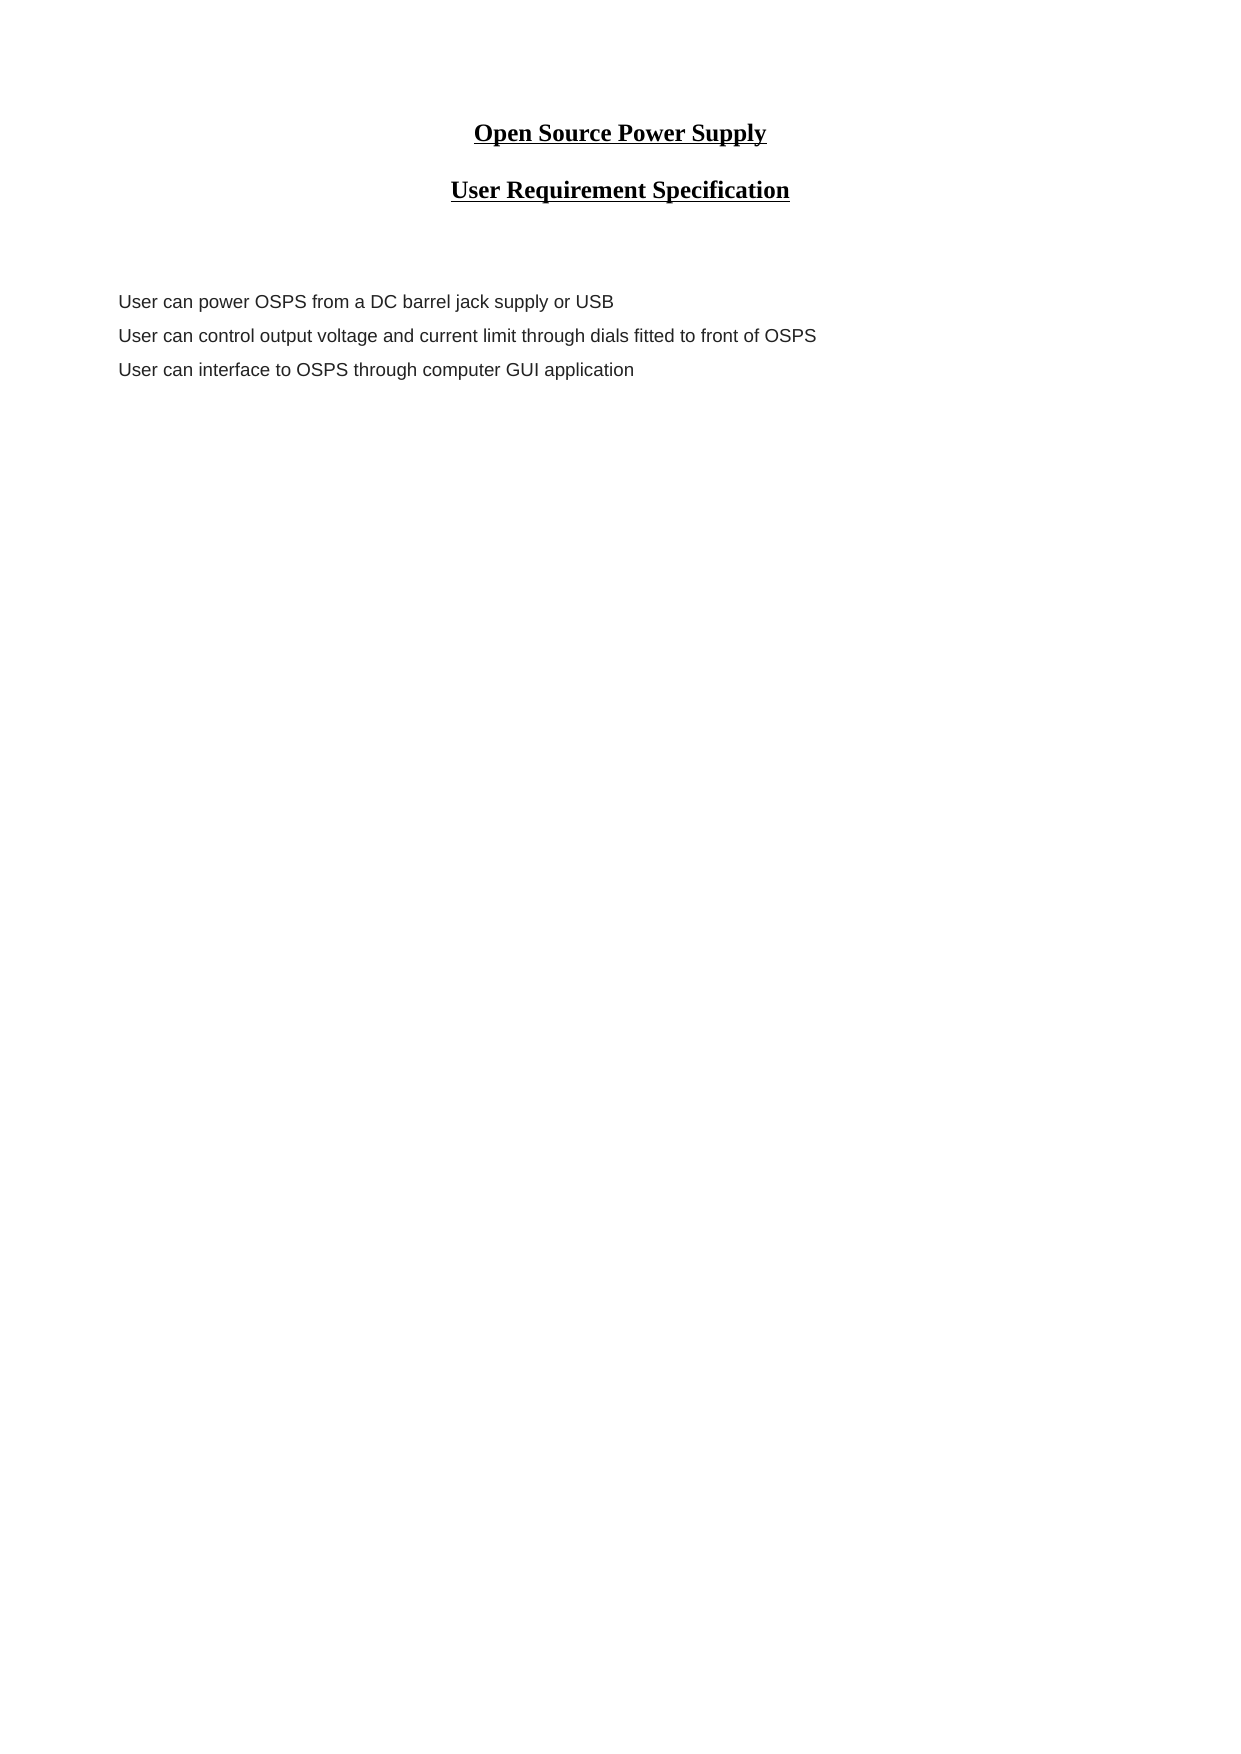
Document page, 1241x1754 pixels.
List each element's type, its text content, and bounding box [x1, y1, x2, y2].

text Open Source Power Supply [118, 118, 1122, 147]
text User can interface to OSPS through computer GUI application [118, 359, 1122, 380]
text User can power OSPS from a DC barrel jack supply or USB [118, 291, 1122, 312]
text User Requirement Specification [118, 176, 1122, 204]
text User can control output voltage and current limit through dials fitted to front of OSPS [118, 325, 1122, 346]
